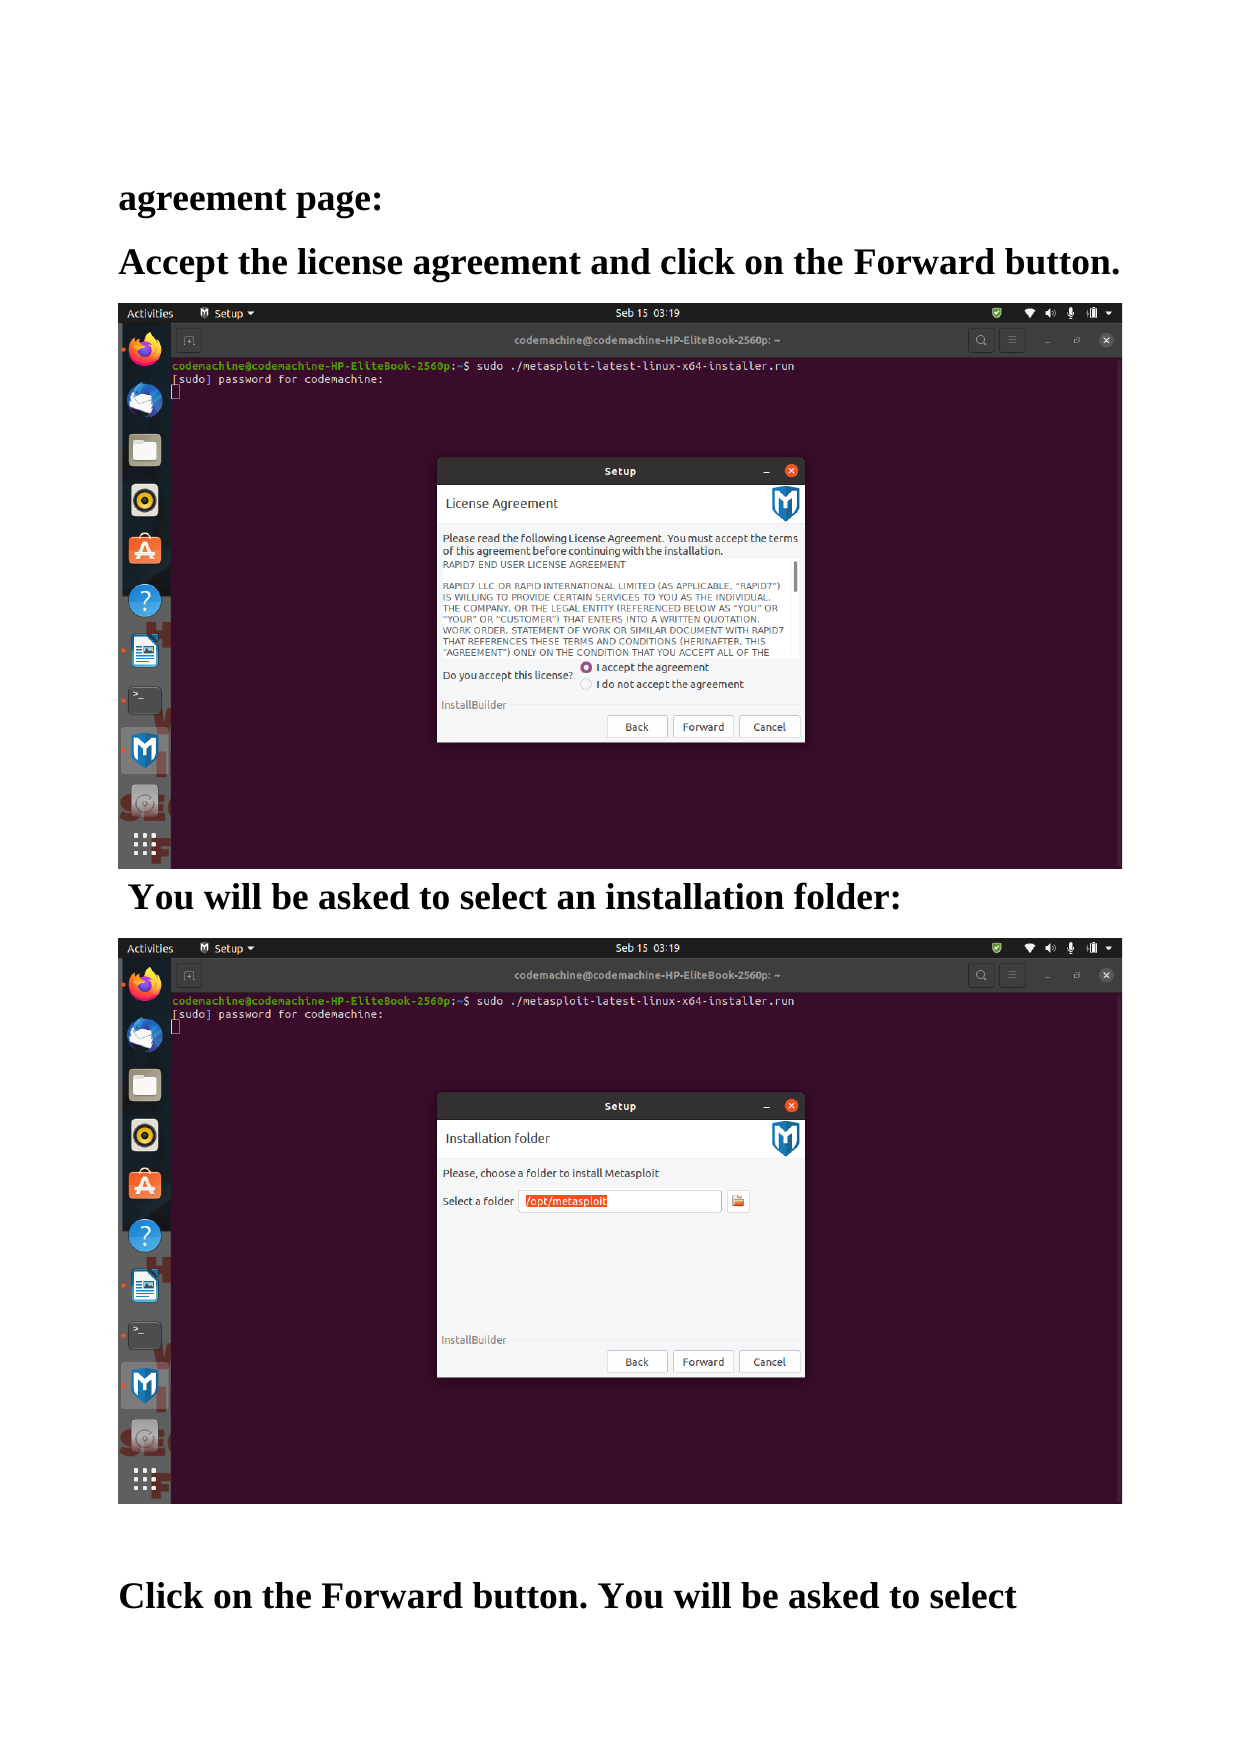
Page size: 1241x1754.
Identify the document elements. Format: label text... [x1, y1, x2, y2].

picture [118, 938, 1123, 1504]
text Accept the license agreement and click on the Forward button. [118, 240, 1122, 283]
picture [118, 303, 1123, 869]
text agreement page: [118, 176, 1122, 219]
text You will be asked to select an installation folder: [118, 869, 1122, 918]
text Click on the Forward button. You will be asked to select [118, 1574, 1122, 1617]
